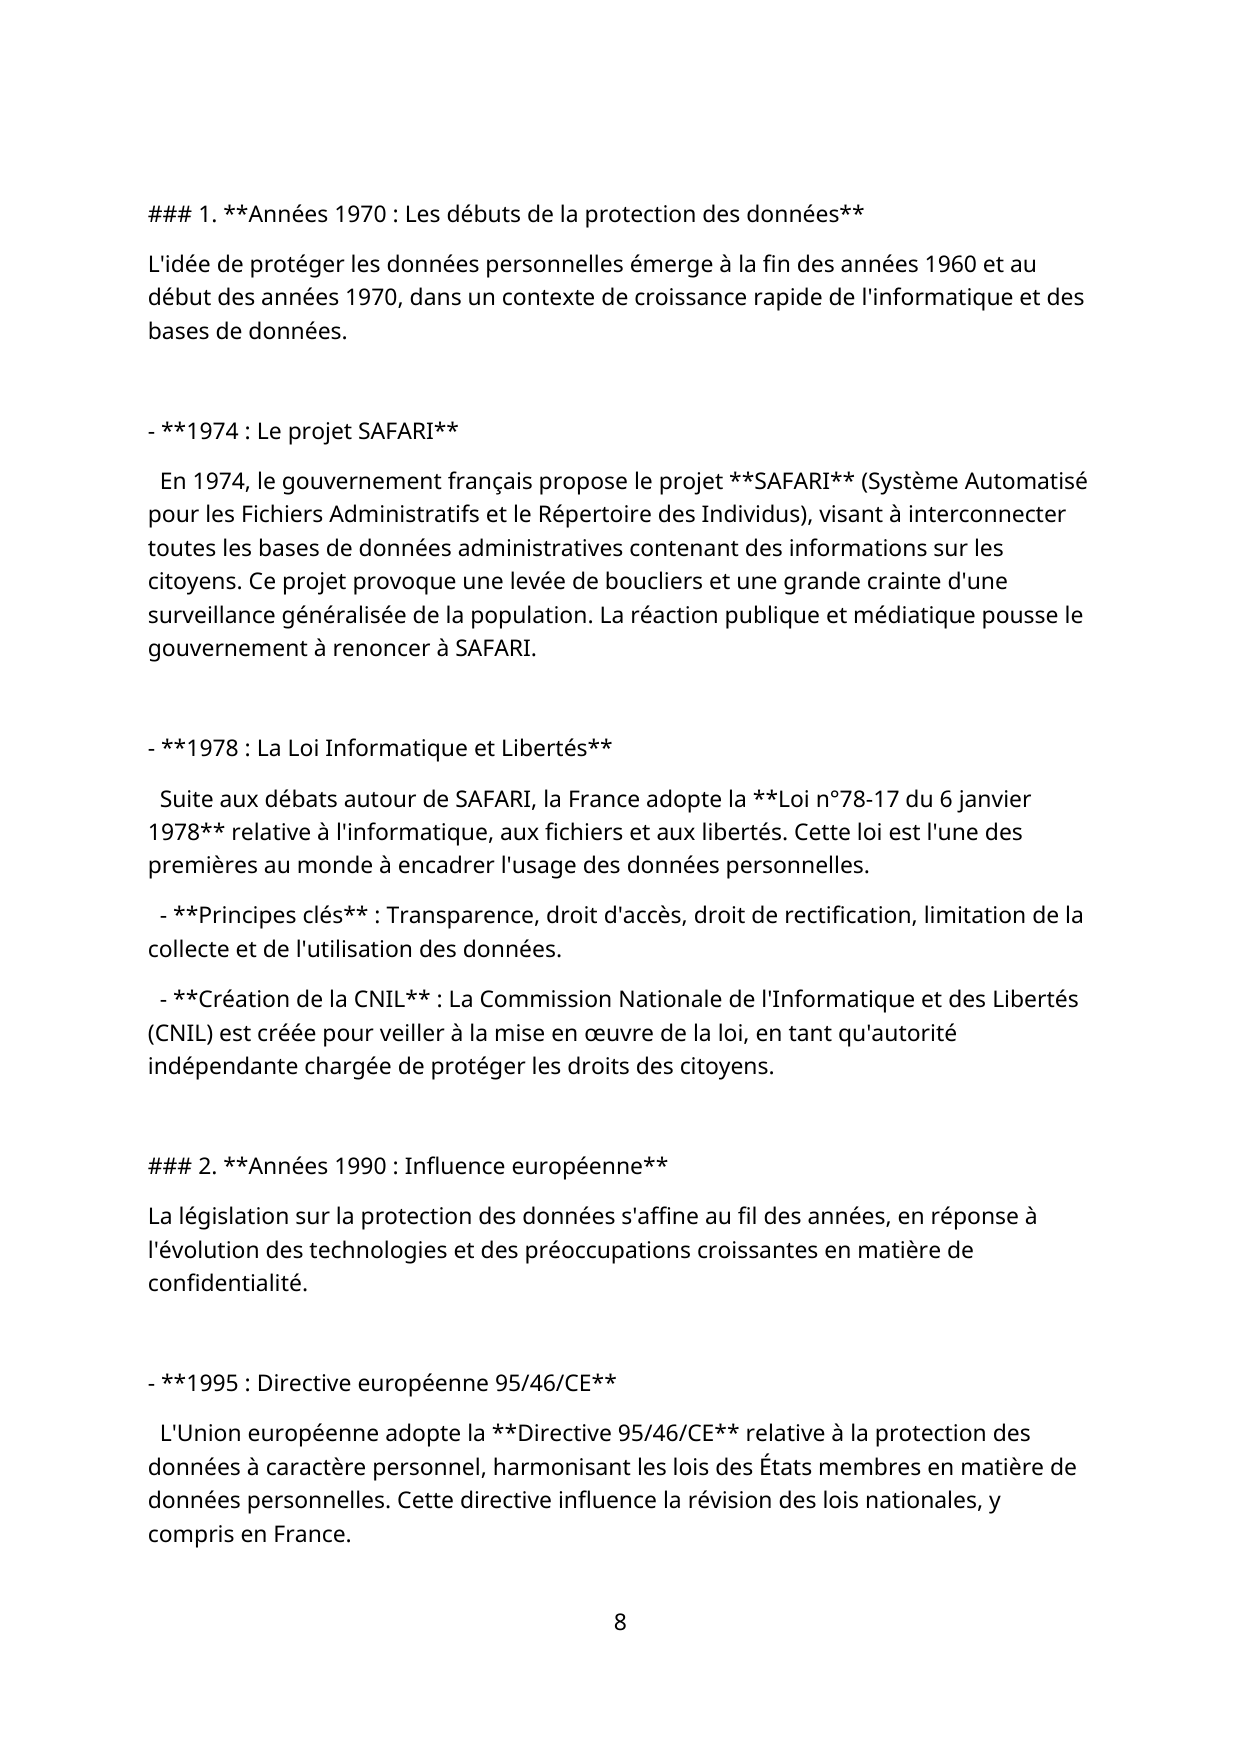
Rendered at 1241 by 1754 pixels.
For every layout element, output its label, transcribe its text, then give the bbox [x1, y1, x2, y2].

text La législation sur la protection des données s'affine au fil des années, en réponse à l'évolution des technologies et des préoccupations croissantes en matière de confidentialité. [148, 1200, 1093, 1298]
text ### 2. **Années 1990 : Influence européenne** [148, 1150, 1093, 1181]
text L'idée de protéger les données personnelles émerge à la fin des années 1960 et au début des années 1970, dans un contexte de croissance rapide de l'informatique et des bases de données. [148, 248, 1093, 346]
text - **Principes clés** : Transparence, droit d'accès, droit de rectification, limitation de la collecte et de l'utilisation des données. [148, 899, 1093, 964]
text ### 1. **Années 1970 : Les débuts de la protection des données** [148, 198, 1093, 229]
text L'Union européenne adopte la **Directive 95/46/CE** relative à la protection des données à caractère personnel, harmonisant les lois des États membres en matière de données personnelles. Cette directive influence la révision des lois nationales, y compris en France. [148, 1417, 1093, 1549]
text - **1974 : Le projet SAFARI** [148, 415, 1093, 446]
text - **1995 : Directive européenne 95/46/CE** [148, 1367, 1093, 1398]
text - **Création de la CNIL** : La Commission Nationale de l'Informatique et des Libertés (CNIL) est créée pour veiller à la mise en œuvre de la loi, en tant qu'autorité indépendante chargée de protéger les droits des citoyens. [148, 983, 1093, 1081]
text En 1974, le gouvernement français propose le projet **SAFARI** (Système Automatisé pour les Fichiers Administratifs et le Répertoire des Individus), visant à interconnecter toutes les bases de données administratives contenant des informations sur les citoyens. Ce projet provoque une levée de boucliers et une grande crainte d'une surveillance généralisée de la population. La réaction publique et médiatique pousse le gouvernement à renoncer à SAFARI. [148, 465, 1093, 663]
text - **1978 : La Loi Informatique et Libertés** [148, 732, 1093, 764]
text Suite aux débats autour de SAFARI, la France adopte la **Loi n°78-17 du 6 janvier 1978** relative à l'informatique, aux fichiers et aux libertés. Cette loi est l'une des premières au monde à encadrer l'usage des données personnelles. [148, 782, 1093, 881]
